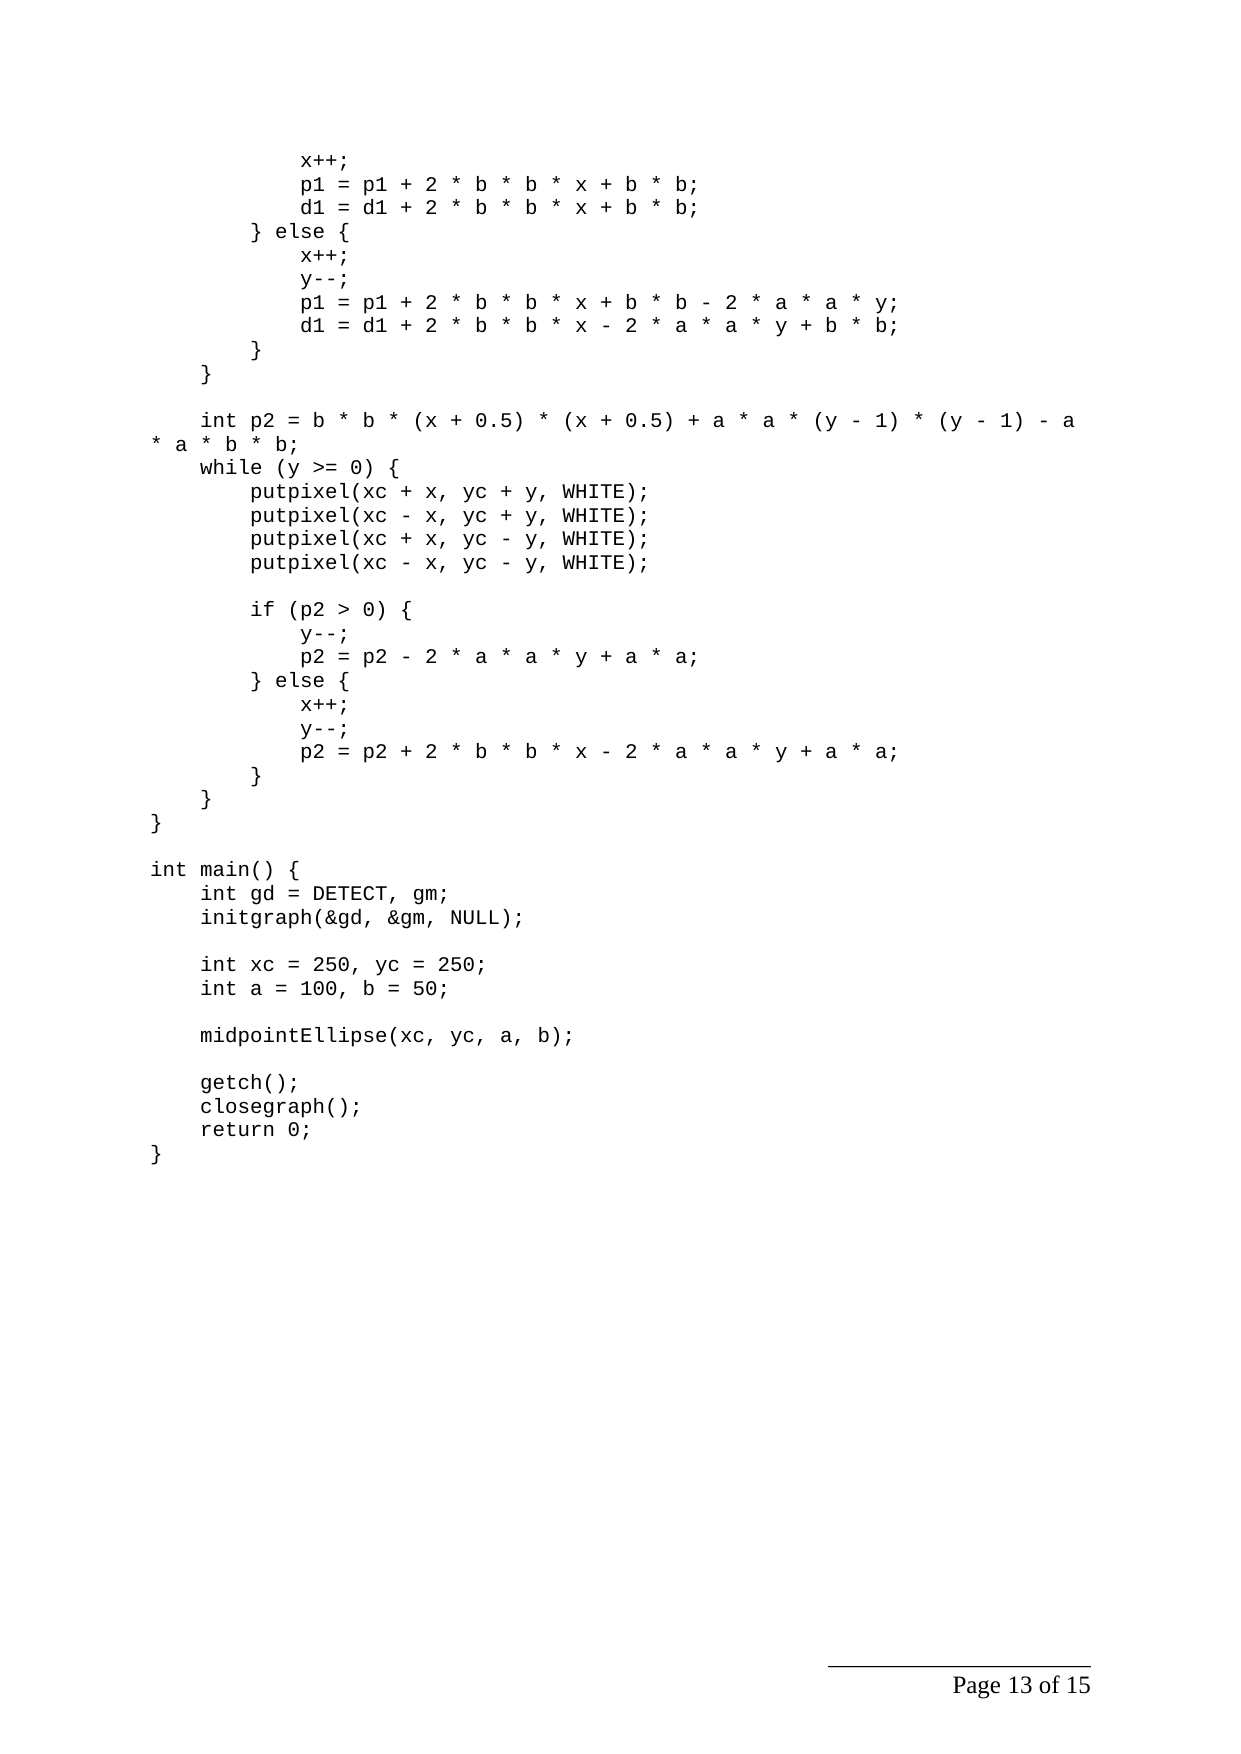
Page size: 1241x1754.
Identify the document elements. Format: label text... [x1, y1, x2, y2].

text int xc = 250, yc = 250; [150, 954, 1091, 978]
text p1 = p1 + 2 * b * b * x + b * b; [150, 174, 1091, 197]
text y--; [150, 268, 1091, 292]
text closegraph(); [150, 1096, 1091, 1119]
text x++; [150, 244, 1091, 268]
text return 0; [150, 1119, 1091, 1143]
text x++; [150, 694, 1091, 717]
text p1 = p1 + 2 * b * b * x + b * b - 2 * a * a * y; [150, 292, 1091, 316]
text if (p2 > 0) { [150, 599, 1091, 623]
text int main() { [150, 859, 1091, 883]
text y--; [150, 623, 1091, 647]
text y--; [150, 717, 1091, 741]
text } [150, 812, 1091, 836]
text } [150, 788, 1091, 812]
text putpixel(xc - x, yc - y, WHITE); [150, 552, 1091, 576]
text getch(); [150, 1072, 1091, 1096]
text int gd = DETECT, gm; [150, 883, 1091, 907]
text d1 = d1 + 2 * b * b * x + b * b; [150, 197, 1091, 221]
text } else { [150, 670, 1091, 694]
text } else { [150, 221, 1091, 244]
text putpixel(xc + x, yc - y, WHITE); [150, 528, 1091, 552]
text } [150, 1143, 1091, 1167]
text initgraph(&gd, &gm, NULL); [150, 907, 1091, 930]
text while (y >= 0) { [150, 457, 1091, 481]
text } [150, 339, 1091, 363]
text putpixel(xc + x, yc + y, WHITE); [150, 481, 1091, 505]
text midpointEllipse(xc, yc, a, b); [150, 1025, 1091, 1048]
text } [150, 765, 1091, 788]
text putpixel(xc - x, yc + y, WHITE); [150, 505, 1091, 528]
text p2 = p2 - 2 * a * a * y + a * a; [150, 647, 1091, 670]
text x++; [150, 150, 1091, 174]
text int p2 = b * b * (x + 0.5) * (x + 0.5) + a * a * (y - 1) * (y - 1) - a * a * b * b; [150, 410, 1091, 457]
text int a = 100, b = 50; [150, 978, 1091, 1001]
text d1 = d1 + 2 * b * b * x - 2 * a * a * y + b * b; [150, 316, 1091, 339]
text p2 = p2 + 2 * b * b * x - 2 * a * a * y + a * a; [150, 741, 1091, 765]
text } [150, 363, 1091, 386]
